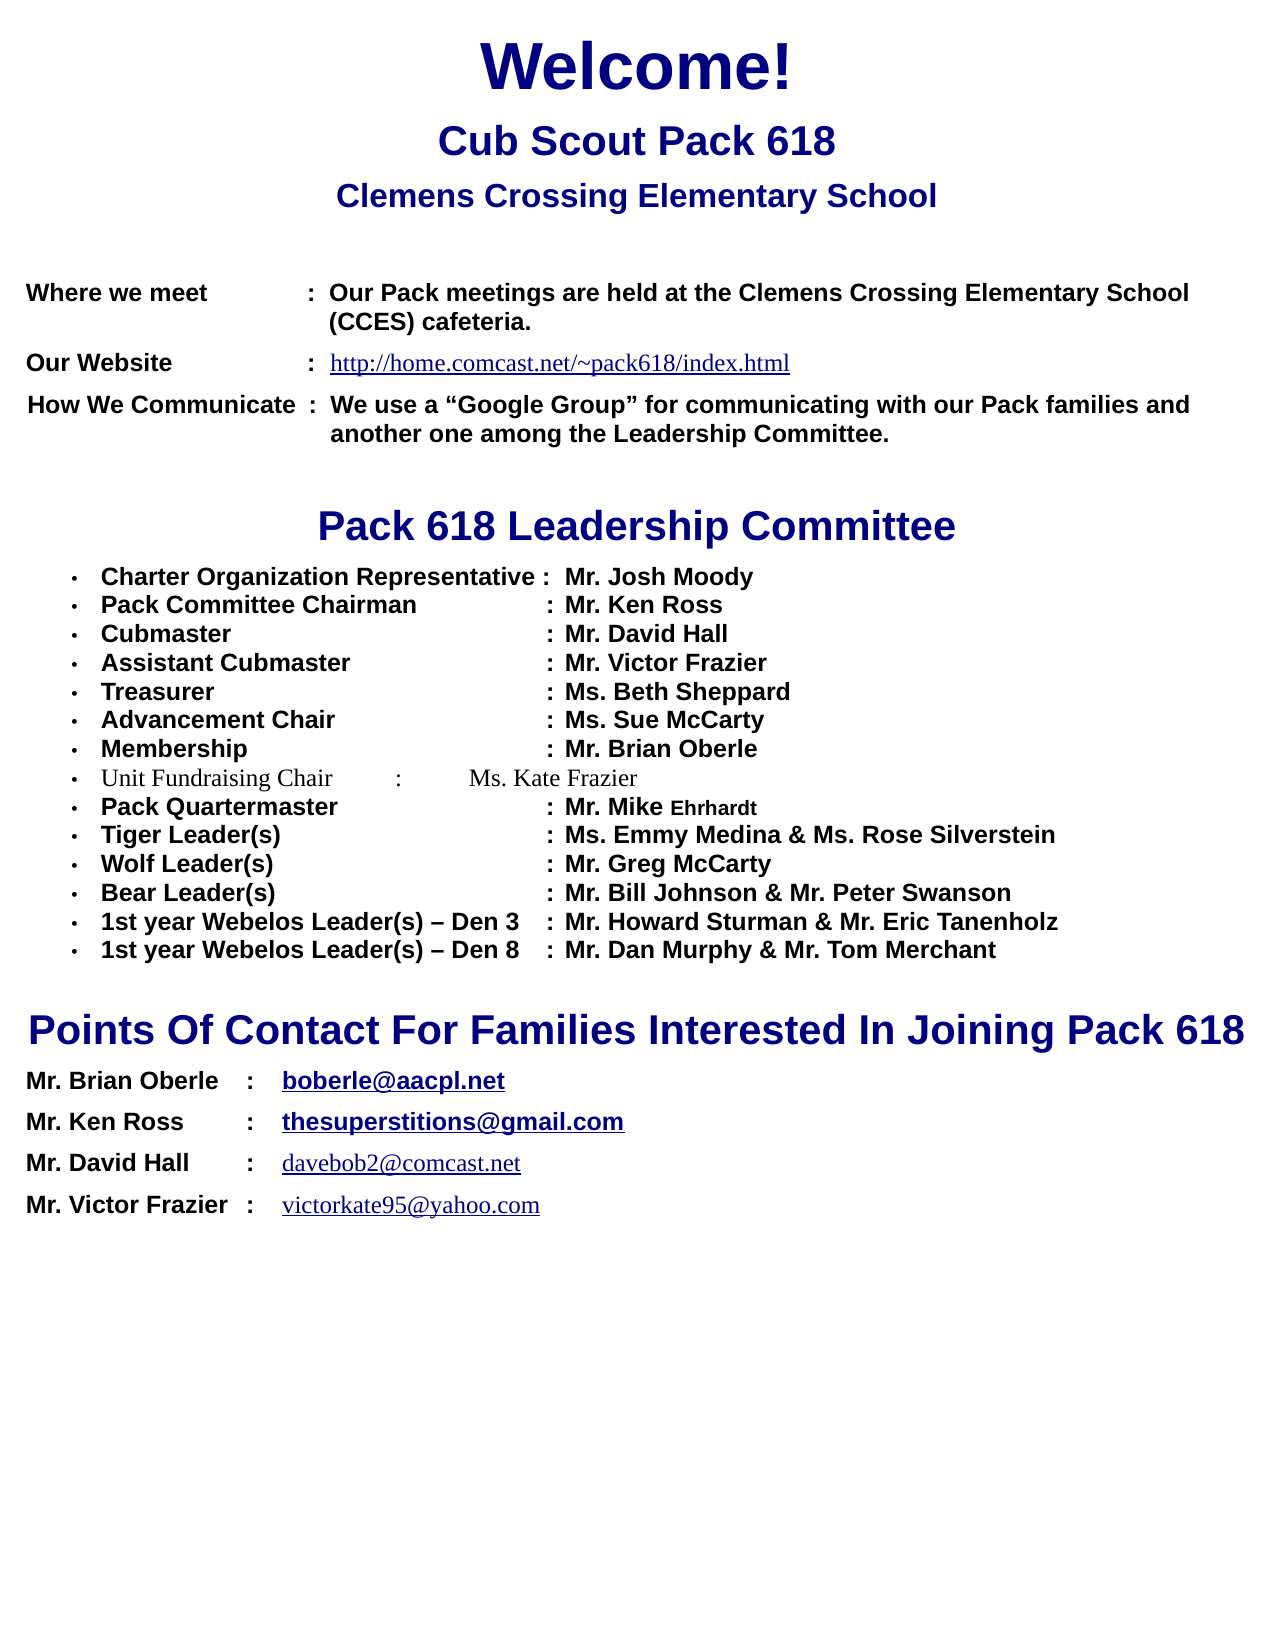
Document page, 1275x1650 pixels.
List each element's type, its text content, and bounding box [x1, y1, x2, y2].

text Points Of Contact For Families Interested In Joining Pack 618 [26, 1005, 1248, 1053]
list Tiger Leader(s) : Ms. Emmy Medina & Ms. Rose Silverstein [71, 820, 1248, 849]
text Where we meet : Our Pack meetings are held at the Clemens Crossing Elementary School (CCES) cafeteria. [26, 278, 1248, 336]
text Our Website : http://home.comcast.net/~pack618/index.html [26, 348, 1248, 377]
list Advancement Chair : Ms. Sue McCarty [71, 705, 1248, 734]
list Unit Fundraising Chair : Ms. Kate Frazier [71, 763, 1248, 791]
text Mr. Brian Oberle : boberle@aacpl.net [26, 1066, 1248, 1094]
list 1st year Webelos Leader(s) – Den 8 : Mr. Dan Murphy & Mr. Tom Merchant [71, 935, 1248, 964]
list Membership : Mr. Brian Oberle [71, 734, 1248, 763]
list Bear Leader(s) : Mr. Bill Johnson & Mr. Peter Swanson [71, 878, 1248, 906]
list Treasurer : Ms. Beth Sheppard [71, 676, 1248, 705]
text Clemens Crossing Elementary School [26, 177, 1248, 215]
list Assistant Cubmaster : Mr. Victor Frazier [71, 648, 1248, 676]
list Pack Quartermaster : Mr. Mike Ehrhardt [71, 791, 1248, 820]
list Cubmaster : Mr. David Hall [71, 619, 1248, 648]
text Welcome! [26, 27, 1248, 104]
text Mr. Ken Ross : thesuperstitions@gmail.com [26, 1107, 1248, 1136]
text Mr. Victor Frazier : victorkate95@yahoo.com [26, 1189, 1248, 1218]
list Pack Committee Chairman : Mr. Ken Ross [71, 590, 1248, 619]
text Mr. David Hall : davebob2@comcast.net [26, 1148, 1248, 1177]
list 1st year Webelos Leader(s) – Den 3 : Mr. Howard Sturman & Mr. Eric Tanenholz [71, 906, 1248, 935]
list Wolf Leader(s) : Mr. Greg McCarty [71, 849, 1248, 878]
text How We Communicate : We use a “Google Group” for communicating with our Pack families and another one among the Leadership Committee. [27, 390, 1248, 447]
list Charter Organization Representative : Mr. Josh Moody [71, 561, 1248, 590]
text Pack 618 Leadership Committee [26, 501, 1248, 549]
text Cub Scout Pack 618 [26, 116, 1248, 164]
